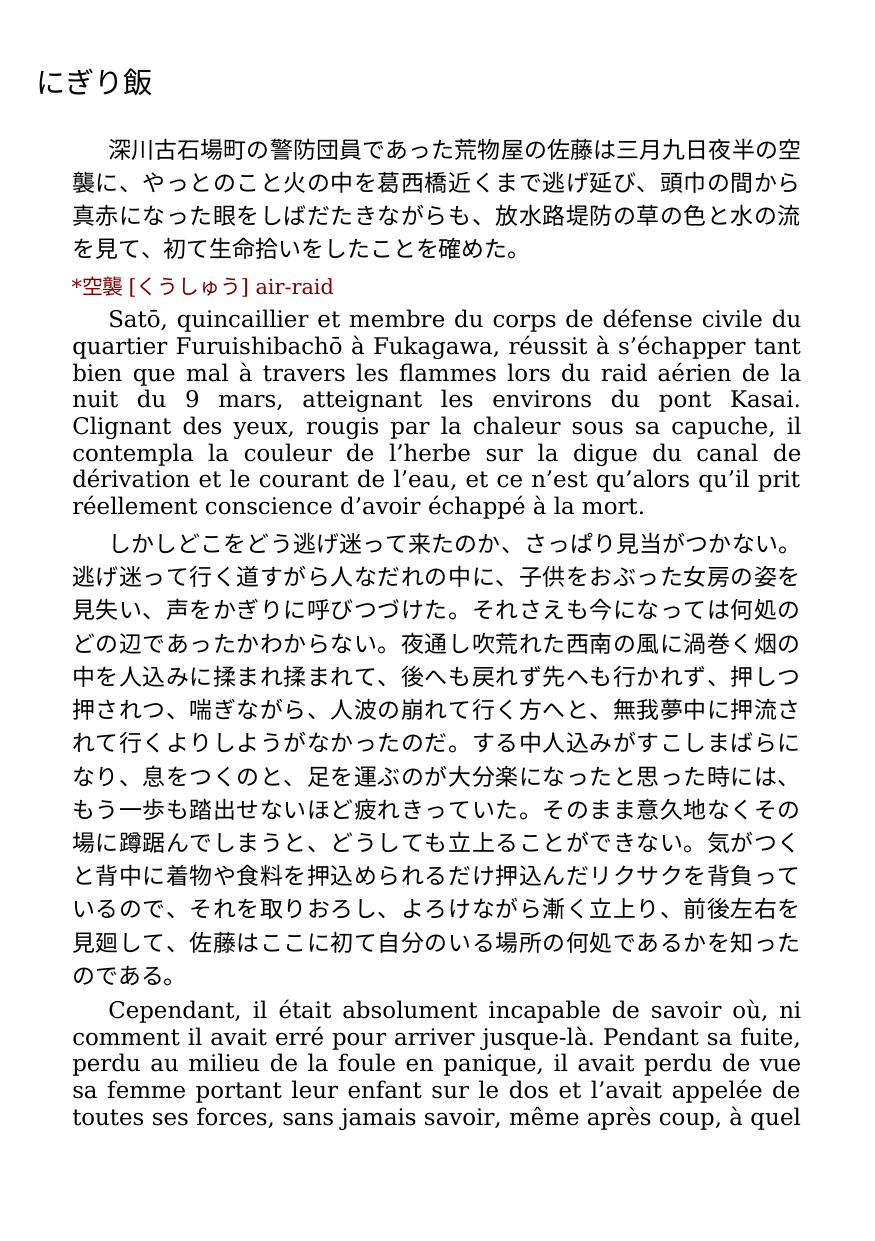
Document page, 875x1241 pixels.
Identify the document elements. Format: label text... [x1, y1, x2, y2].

text Satō, quincaillier et membre du corps de défense civile du quartier Furuishibachō à Fukagawa, réussit à s’échapper tant bien que mal à travers les flammes lors du raid aérien de la nuit du 9 mars, atteignant les environs du pont Kasai. Clignant des yeux, rougis par la chaleur sous sa capuche, il contempla la couleur de l’herbe sur la digue du canal de dérivation et le courant de l’eau, et ce n’est qu’alors qu’il prit réellement conscience d’avoir échappé à la mort. [72, 307, 802, 520]
text *空襲 [くうしゅう] air-raid [71, 270, 803, 301]
text 深川古石場町の警防団員であった荒物屋の佐藤は三月九日夜半の空襲に、やっとのこと火の中を葛西橋近くまで逃げ延び、頭巾の間から真赤になった眼をしばだたきながらも、放水路堤防の草の色と水の流を見て、初て生命拾いをしたことを確めた。 [72, 132, 802, 264]
subtitle にぎり飯 [36, 60, 838, 102]
text Cependant, il était absolument incapable de savoir où, ni comment il avait erré pour arriver jusque-là. Pendant sa fuite, perdu au milieu de la foule en panique, il avait perdu de vue sa femme portant leur enfant sur le dos et l’avait appelée de toutes ses forces, sans jamais savoir, même après coup, à quel [72, 997, 802, 1130]
text しかしどこをどう逃げ迷って来たのか、さっぱり見当がつかない。逃げ迷って行く道すがら人なだれの中に、子供をおぶった女房の姿を見失い、声をかぎりに呼びつづけた。それさえも今になっては何処のどの辺であったかわからない。夜通し吹荒れた西南の風に渦巻く烟の中を人込みに揉まれ揉まれて、後へも戻れず先へも行かれず、押しつ押されつ、喘ぎながら、人波の崩れて行く方へと、無我夢中に押流されて行くよりしようがなかったのだ。する中人込みがすこしまばらになり、息をつくのと、足を運ぶのが大分楽になったと思った時には、もう一歩も踏出せないほど疲れきっていた。そのまま意久地なくその場に蹲踞んでしまうと、どうしても立上ることができない。気がつくと背中に着物や食料を押込められるだけ押込んだリクサクを背負っているので、それを取りおろし、よろけながら漸く立上り、前後左右を見廻して、佐藤はここに初て自分のいる場所の何処であるかを知ったのである。 [72, 526, 802, 991]
